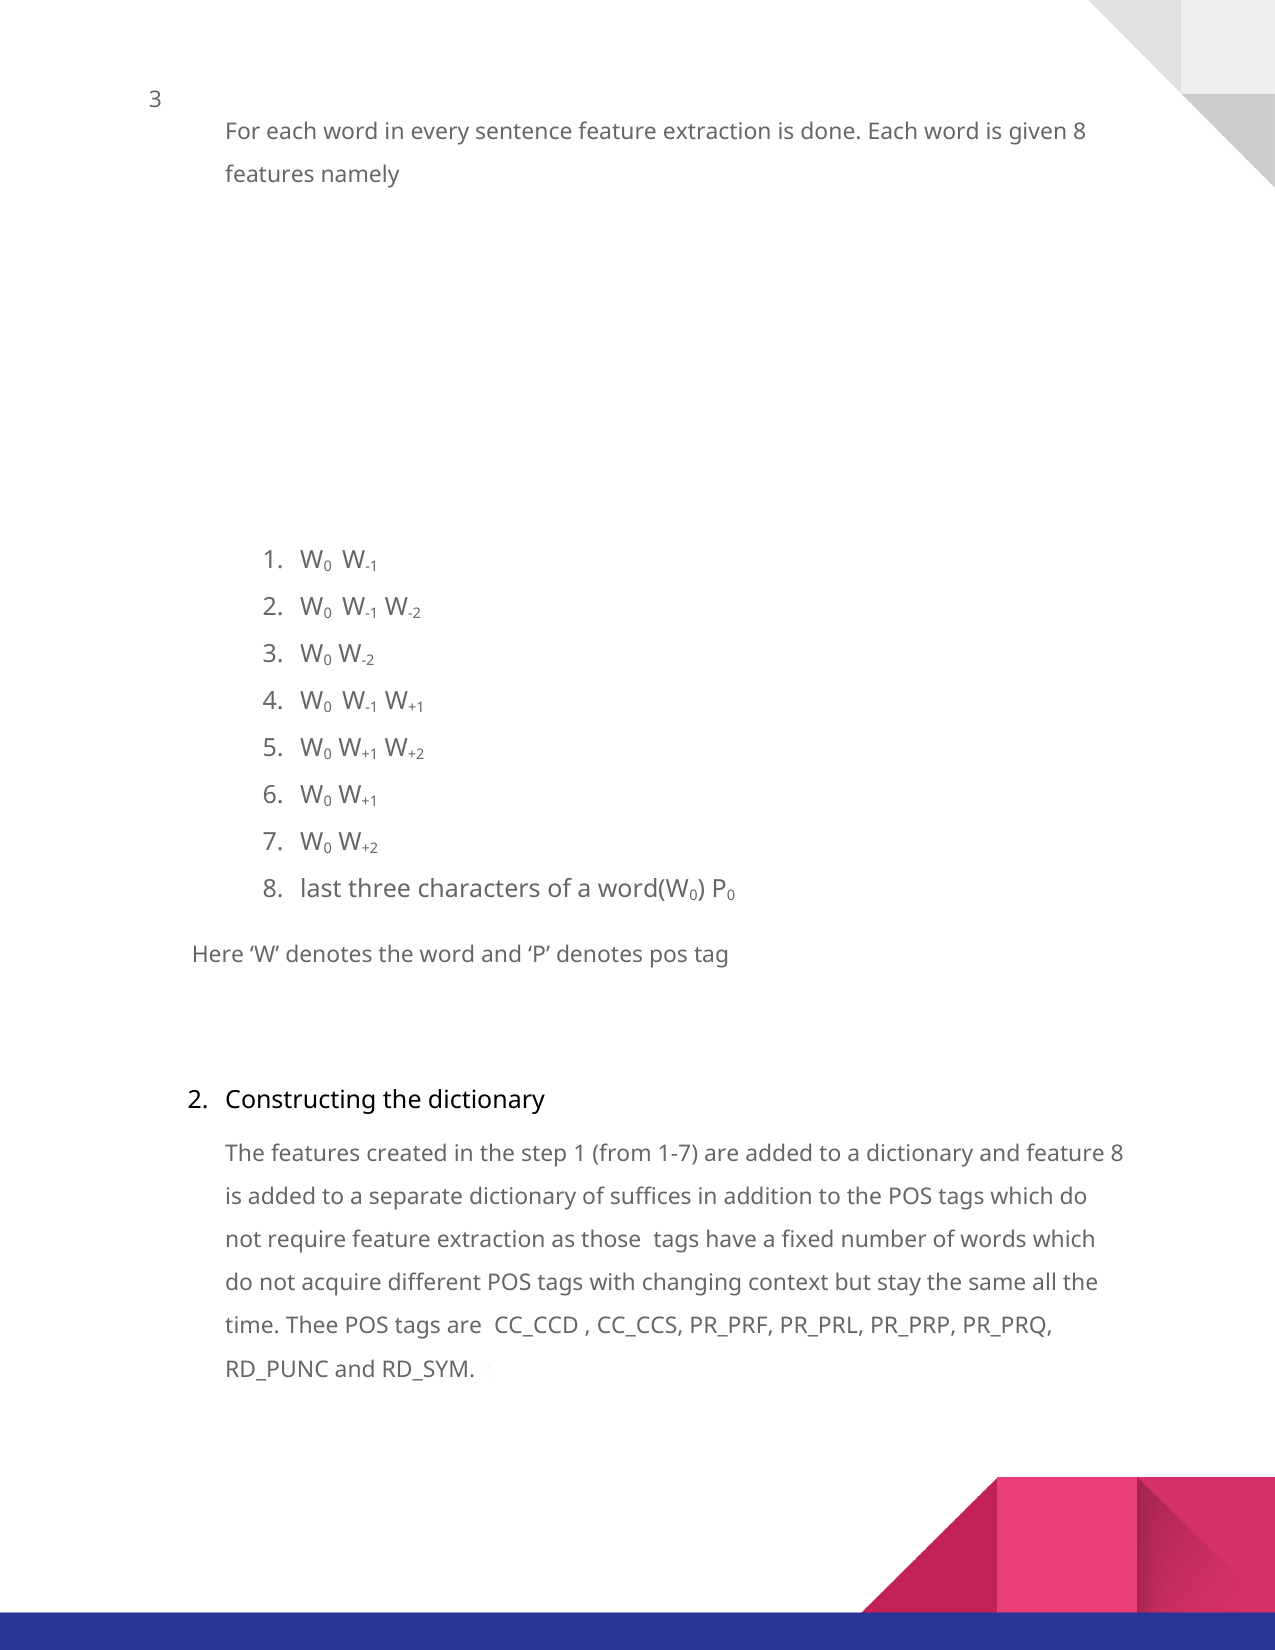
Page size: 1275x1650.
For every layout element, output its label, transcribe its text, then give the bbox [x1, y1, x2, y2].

picture [0, 1476, 1275, 1650]
text For each word in every sentence feature extraction is done. Each word is given 8 features namely [225, 114, 1125, 189]
list W0 W-1 [262, 541, 1125, 576]
list W0 W+2 [262, 823, 1125, 857]
list W0 W+1 [262, 776, 1125, 810]
list last three characters of a word(W0) P0 [262, 870, 1125, 904]
list W0 W-2 [262, 635, 1125, 669]
text Here ‘W’ denotes the word and ‘P’ denotes pos tag [150, 938, 1125, 969]
subtitle Constructing the dictionary [187, 1082, 1125, 1116]
list W0 W-1 W-2 [262, 588, 1125, 622]
list W0 W-1 W+1 [262, 682, 1125, 716]
picture [1087, 0, 1275, 188]
list W0 W+1 W+2 [262, 729, 1125, 763]
text The features created in the step 1 (from 1-7) are added to a dictionary and feature 8 is added to a separate dictionary of suffices in addition to the POS tags which do not require feature extraction as those tags have a fixed number of words which do not acquire different POS tags with changing context but stay the same all the time. Thee POS tags are CC_CCD , CC_CCS, PR_PRF, PR_PRL, PR_PRP, PR_PRQ, RD_PUNC and RD_SYM. : [225, 1137, 1125, 1384]
